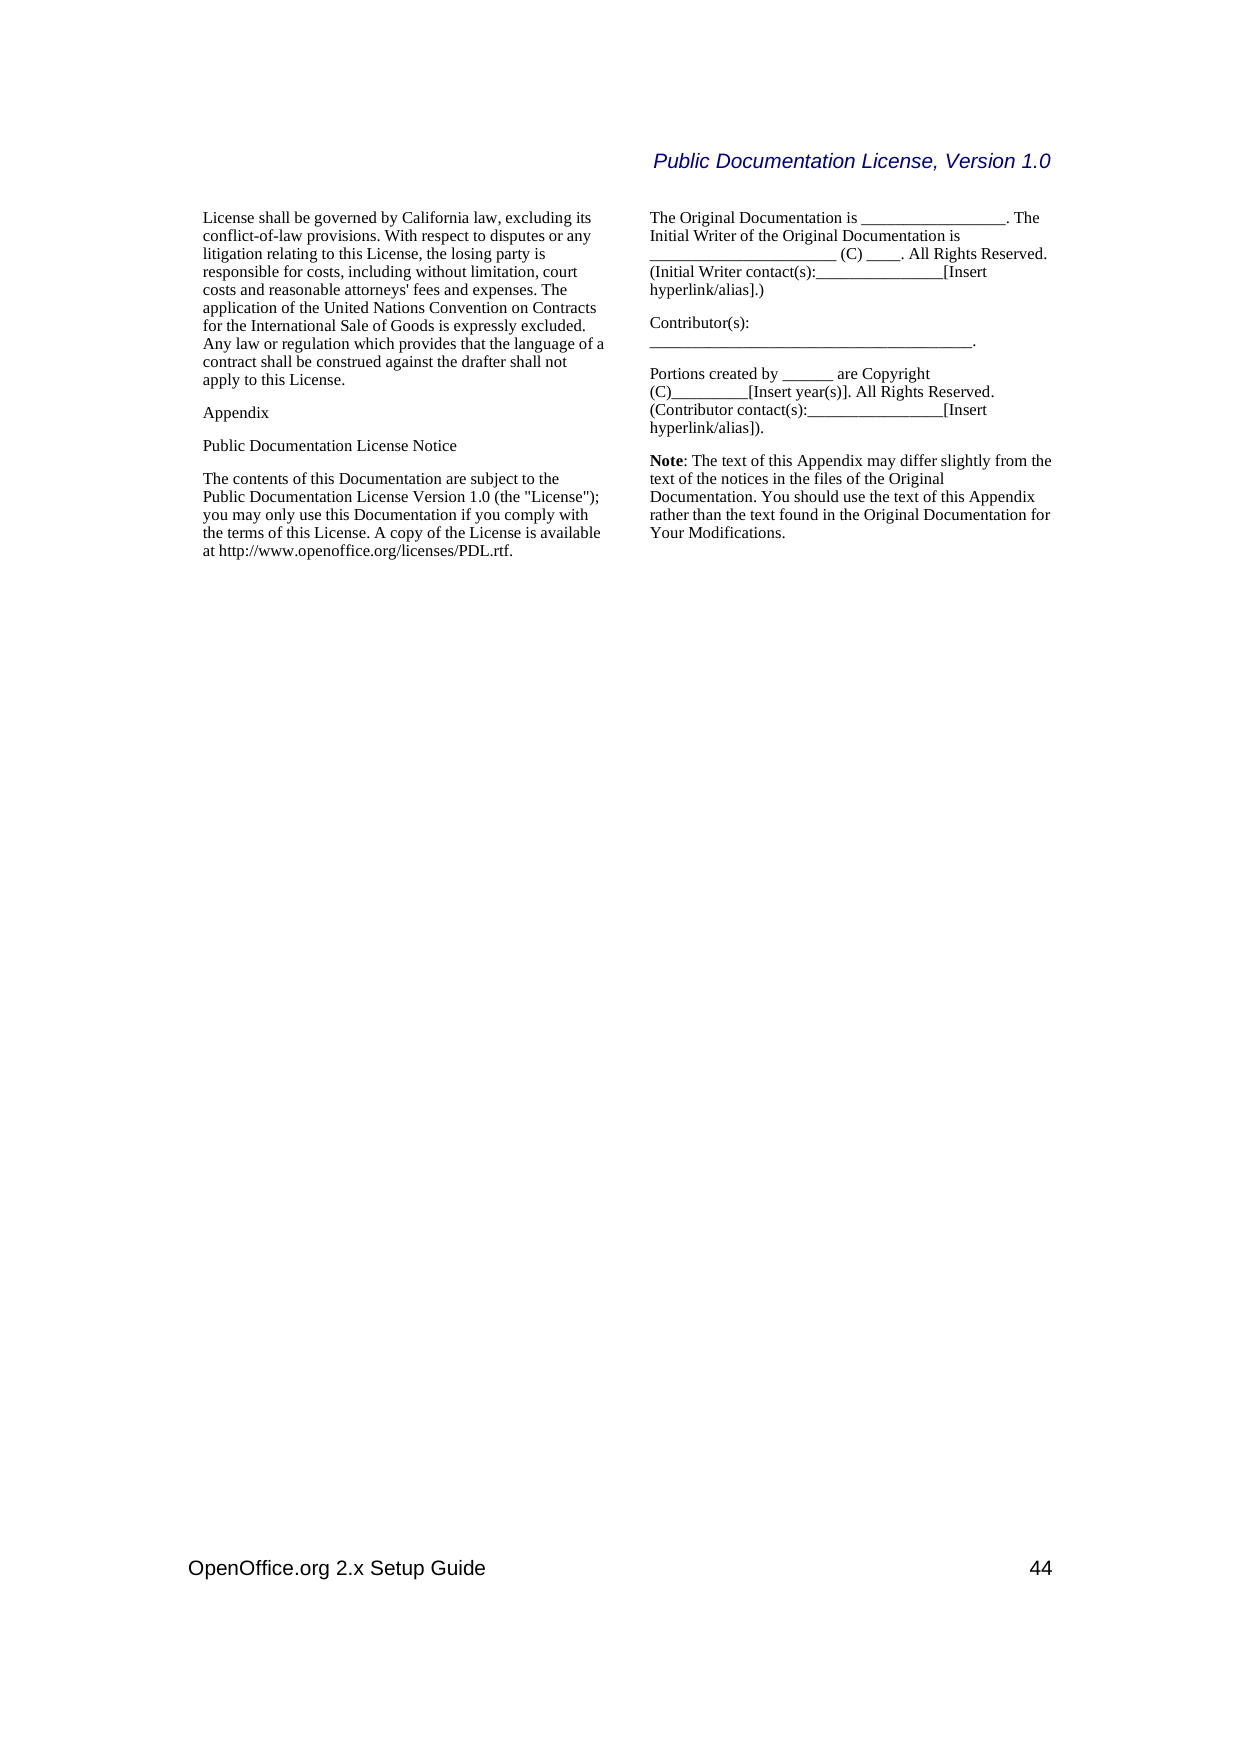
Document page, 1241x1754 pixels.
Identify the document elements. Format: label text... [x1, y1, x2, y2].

text Contributor(s): ______________________________________. [649, 314, 1052, 350]
text The Original Documentation is _________________. The Initial Writer of the Original Documentation is ______________________ (C) ____. All Rights Reserved. (Initial Writer contact(s):_______________[Insert hyperlink/alias].) [649, 209, 1052, 299]
text Portions created by ______ are Copyright (C)_________[Insert year(s)]. All Rights Reserved. (Contributor contact(s):________________[Insert hyperlink/alias]). [649, 365, 1052, 437]
text The contents of this Documentation are subject to the Public Documentation License Version 1.0 (the "License"); you may only use this Documentation if you comply with the terms of this License. A copy of the License is available at http://www.openoffice.org/licenses/PDL.rtf. [203, 469, 605, 560]
text Public Documentation License Notice [203, 437, 605, 455]
text License shall be governed by California law, excluding its conflict-of-law provisions. With respect to disputes or any litigation relating to this License, the losing party is responsible for costs, including without limitation, court costs and reasonable attorneys' fees and expenses. The application of the United Nations Convention on Contracts for the International Sale of Goods is expressly excluded. Any law or regulation which provides that the language of a contract shall be construed against the drafter shall not apply to this License. [203, 209, 605, 389]
text Appendix [203, 404, 605, 422]
text Note: The text of this Appendix may differ slightly from the text of the notices in the files of the Original Documentation. You should use the text of this Appendix rather than the text found in the Original Documentation for Your Modifications. [649, 452, 1052, 542]
